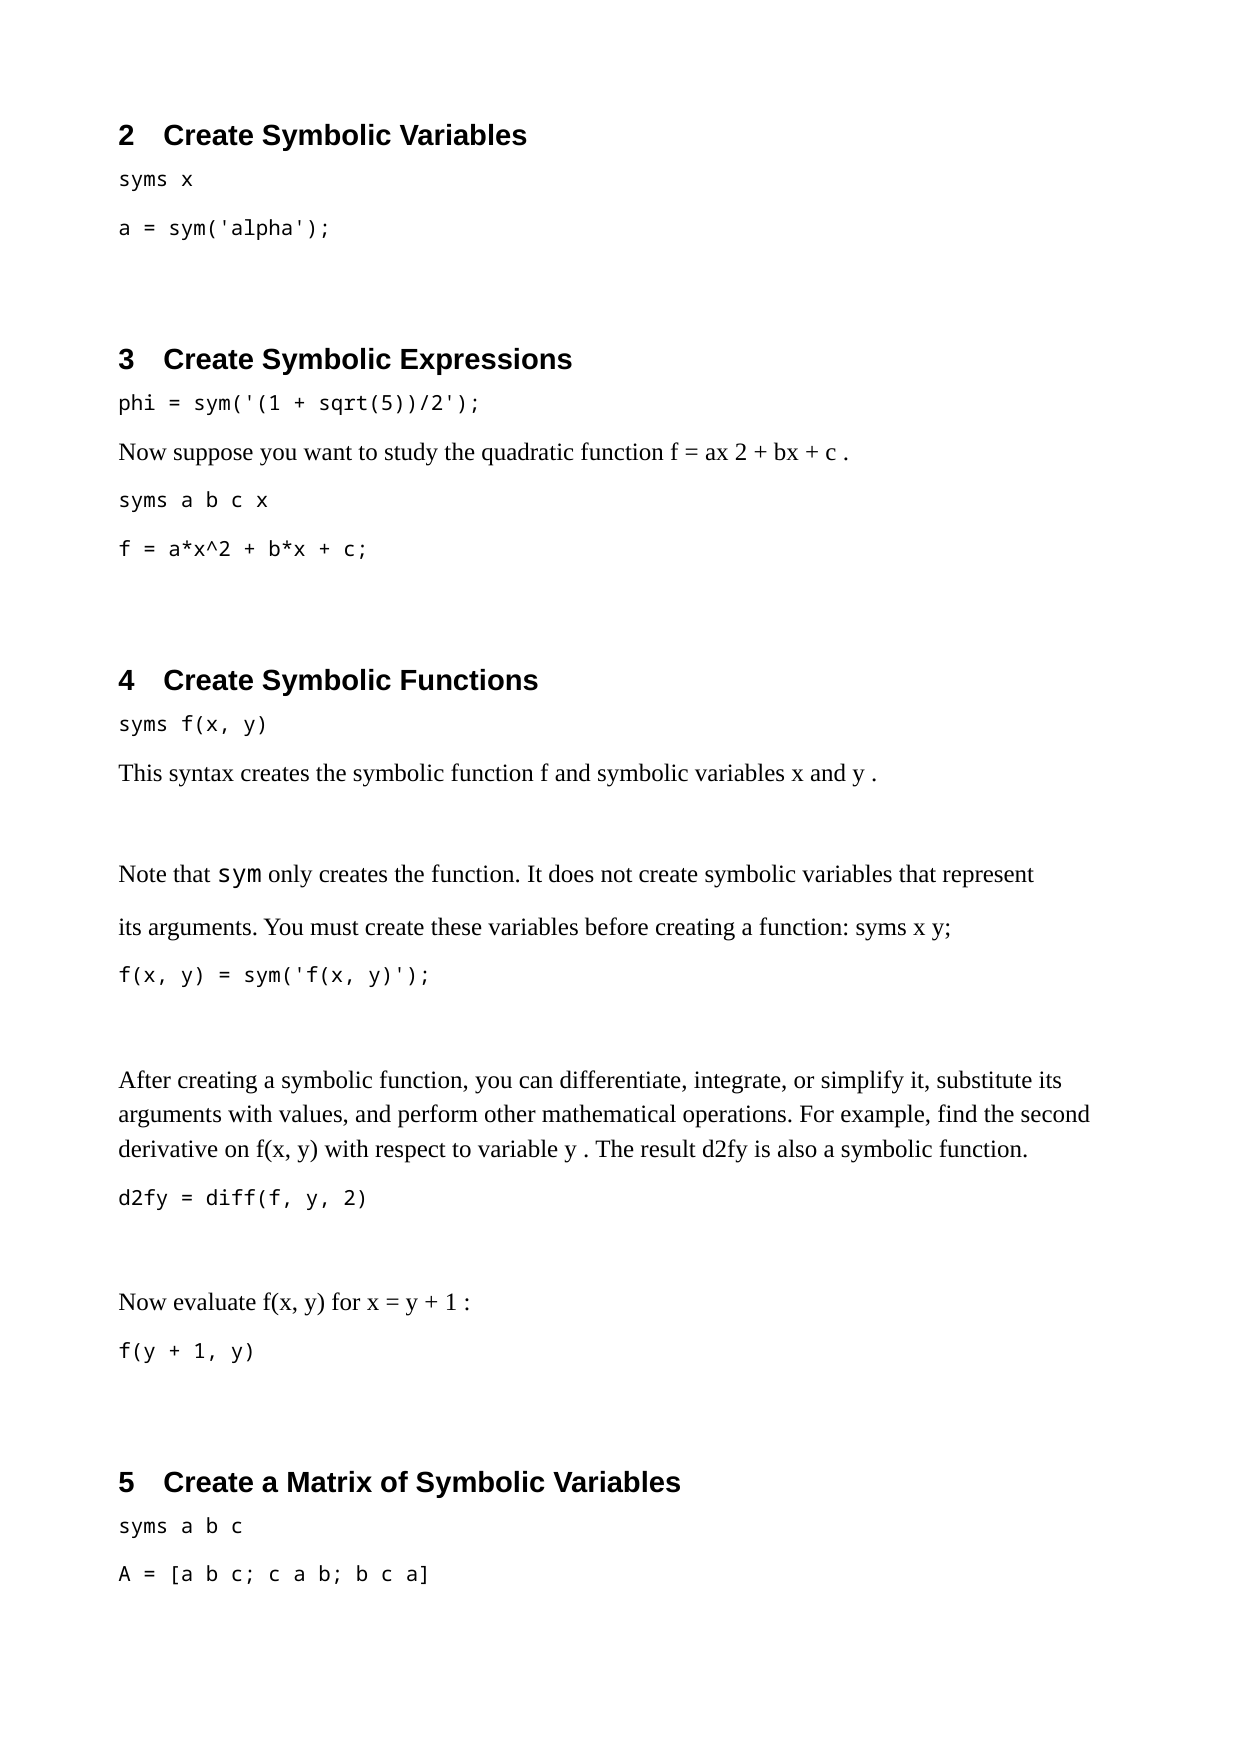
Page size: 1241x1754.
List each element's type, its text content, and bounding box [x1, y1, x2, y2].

subtitle Create Symbolic Functions [118, 663, 1122, 697]
text After creating a symbolic function, you can differentiate, integrate, or simplify it, substitute its arguments with values, and perform other mathematical operations. For example, find the second derivative on f(x, y) with respect to variable y . The result d2fy is also a symbolic function. [118, 1065, 1122, 1162]
text syms x [118, 164, 1122, 193]
text A = [a b c; c a b; b c a] [118, 1559, 1122, 1588]
text syms a b c x [118, 486, 1122, 514]
text f(x, y) = sym('f(x, y)'); [118, 961, 1122, 989]
text syms a b c [118, 1511, 1122, 1539]
text Note that sym only creates the function. It does not create symbolic variables that represent [118, 856, 1122, 890]
subtitle Create Symbolic Variables [118, 118, 1122, 152]
text d2fy = diff(f, y, 2) [118, 1183, 1122, 1211]
text syms f(x, y) [118, 709, 1122, 738]
text f = a*x^2 + b*x + c; [118, 534, 1122, 563]
text Now evaluate f(x, y) for x = y + 1 : [118, 1287, 1122, 1316]
text its arguments. You must create these variables before creating a function: syms x y; [118, 912, 1122, 940]
subtitle Create a Matrix of Symbolic Variables [118, 1465, 1122, 1498]
text f(y + 1, y) [118, 1336, 1122, 1364]
text Now suppose you want to study the quadratic function f = ax 2 + bx + c . [118, 437, 1122, 465]
text phi = sym('(1 + sqrt(5))/2'); [118, 388, 1122, 416]
text a = sym('alpha'); [118, 213, 1122, 241]
subtitle Create Symbolic Expressions [118, 342, 1122, 375]
text This syntax creates the symbolic function f and symbolic variables x and y . [118, 758, 1122, 787]
